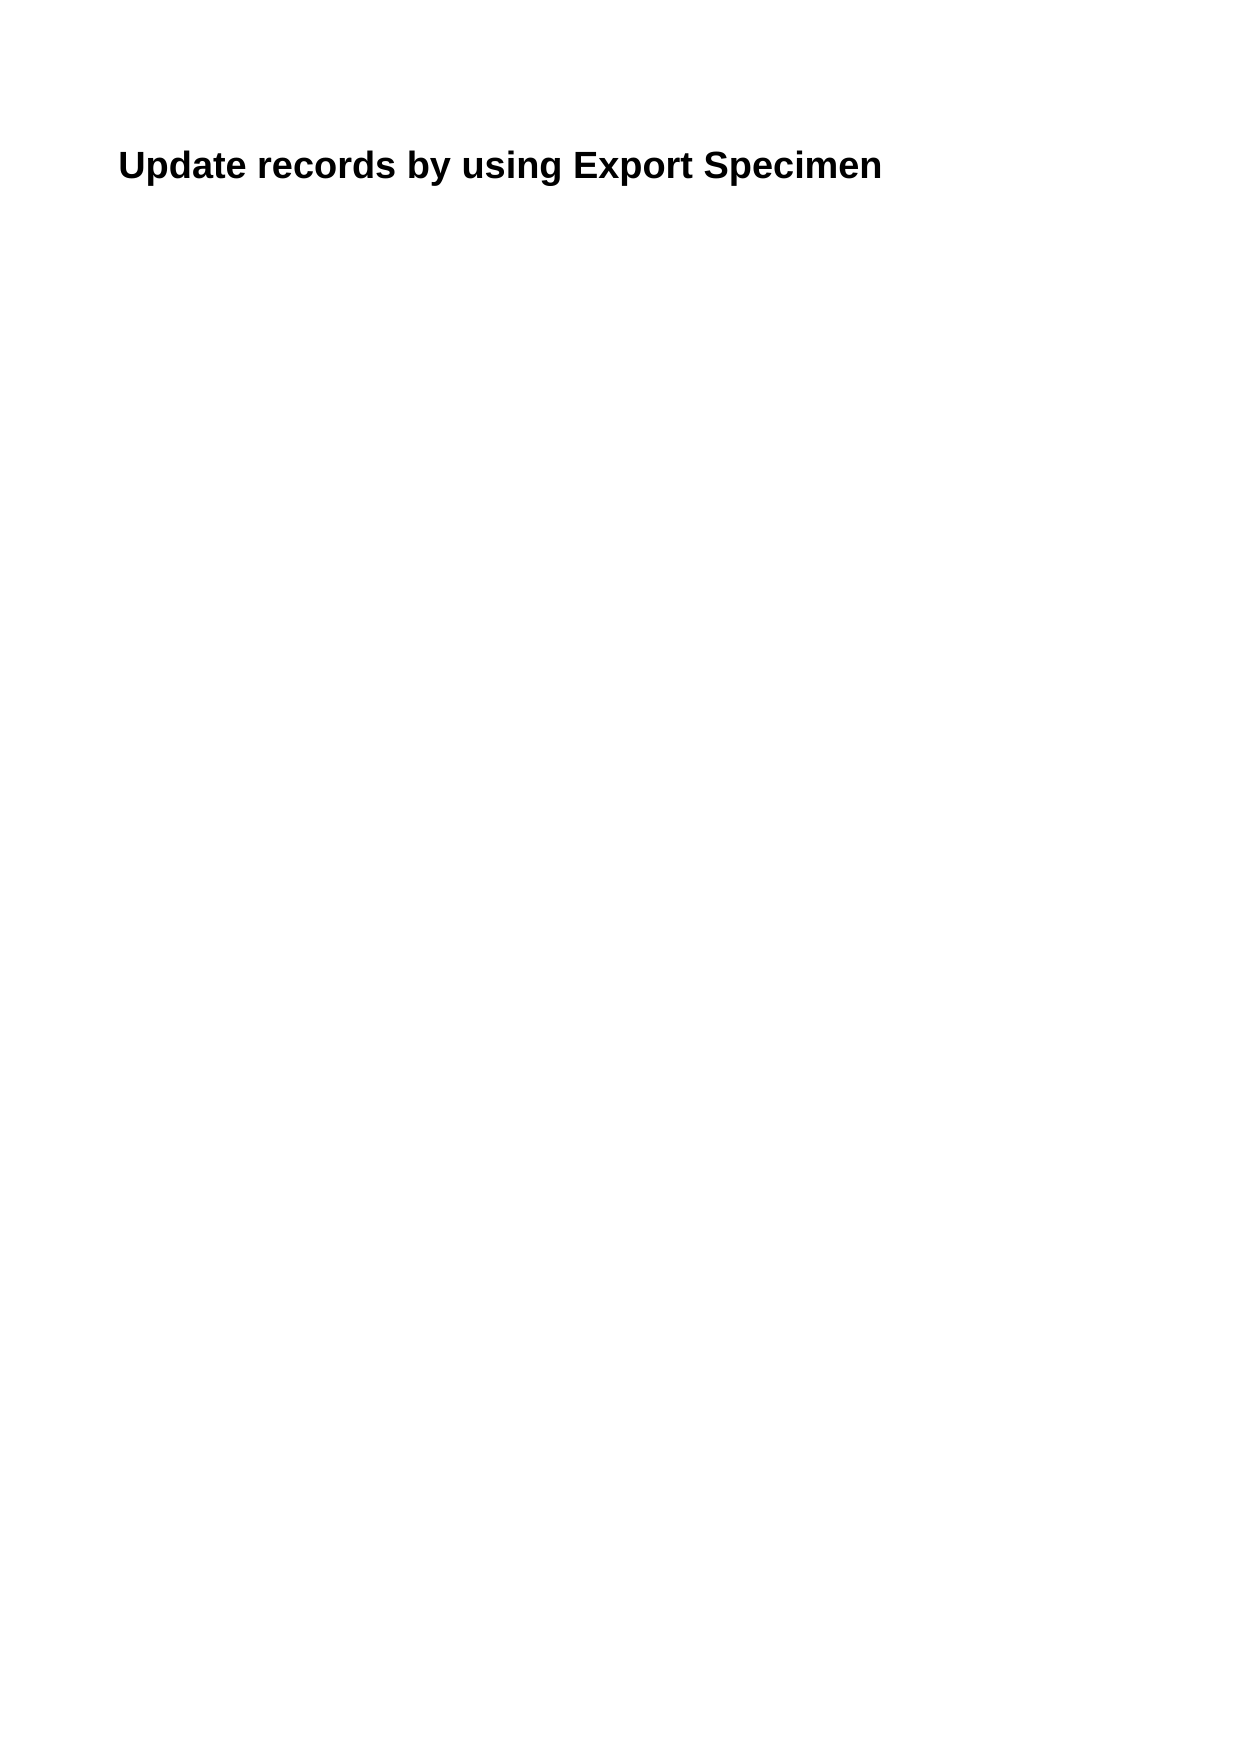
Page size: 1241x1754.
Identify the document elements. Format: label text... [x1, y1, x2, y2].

subtitle Update records by using Export Specimen [118, 143, 1122, 187]
